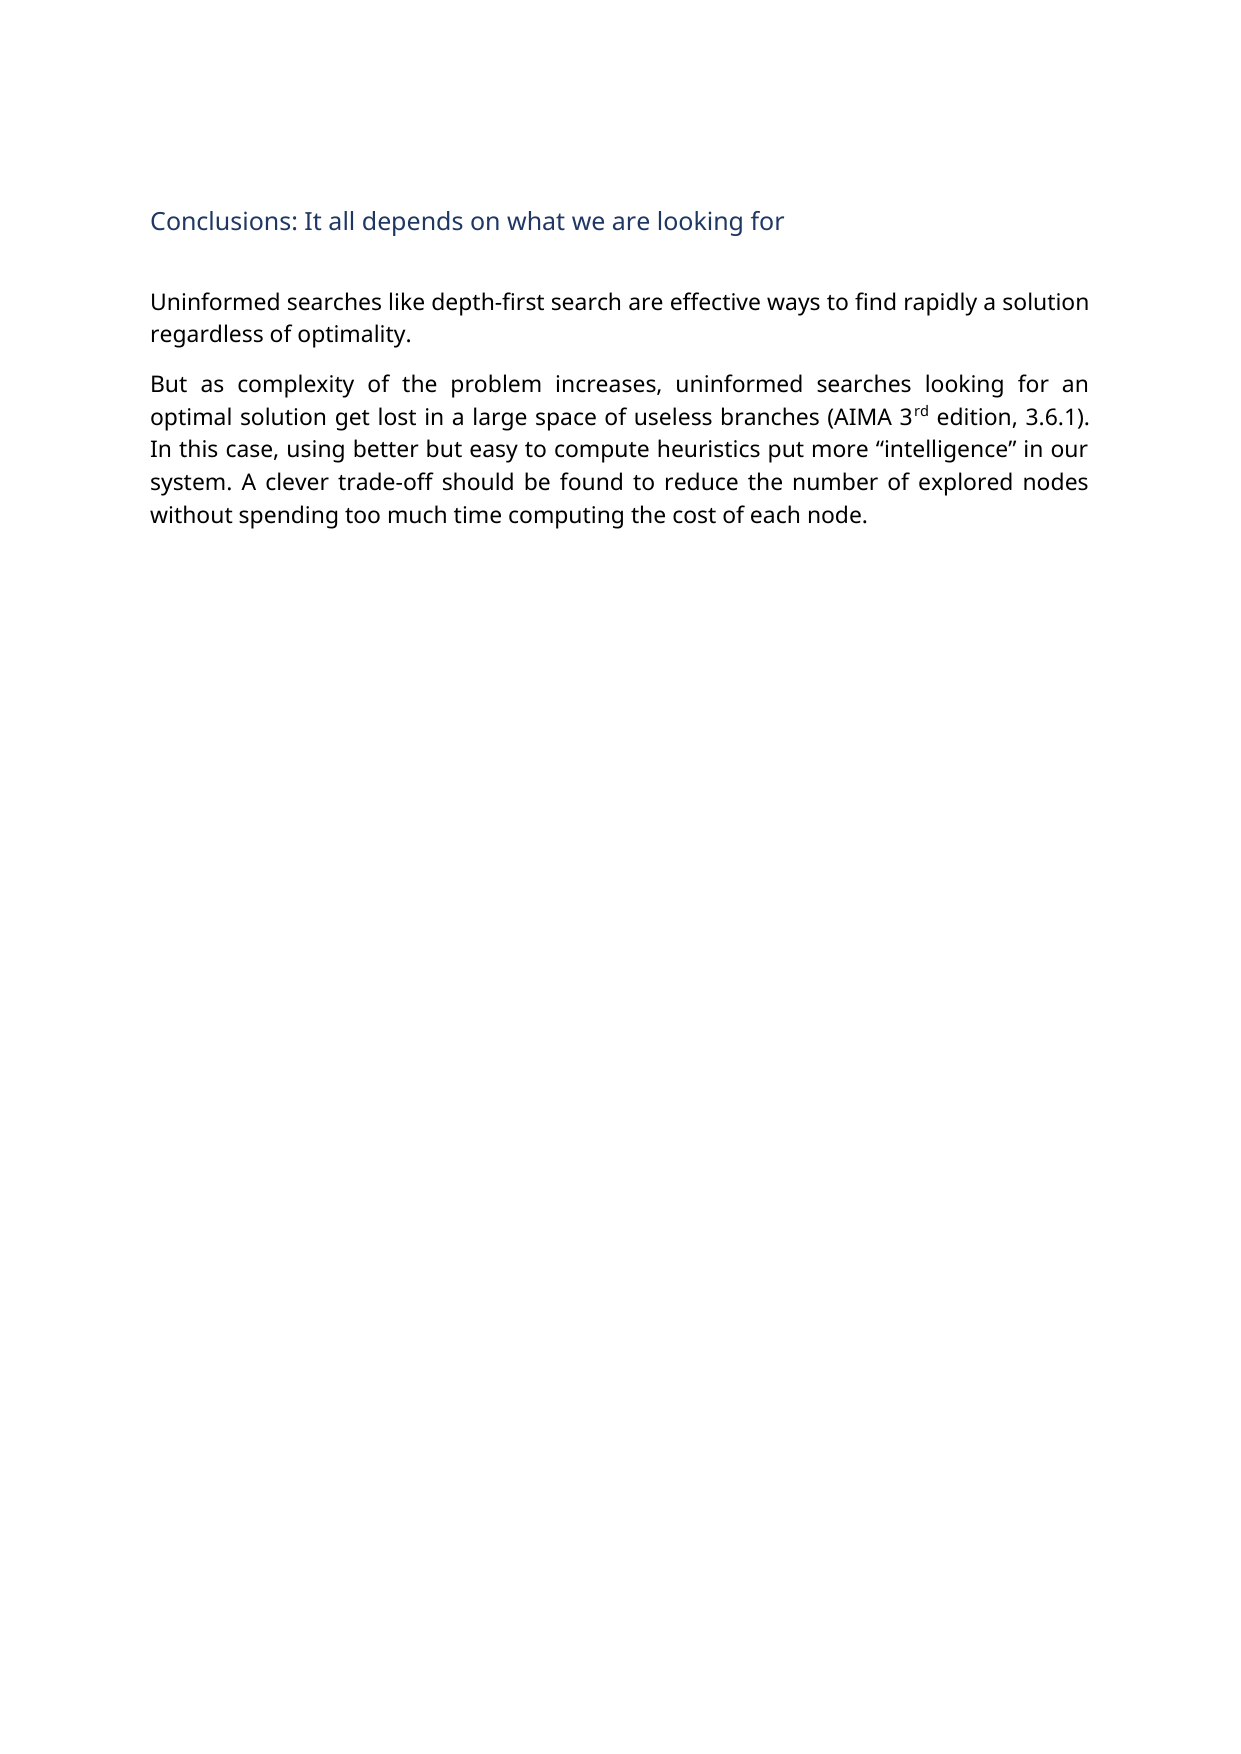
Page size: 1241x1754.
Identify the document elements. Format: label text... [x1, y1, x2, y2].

text Uninformed searches like depth-first search are effective ways to find rapidly a solution regardless of optimality. [150, 285, 1090, 349]
subtitle Conclusions: It all depends on what we are looking for [150, 204, 1090, 238]
text But as complexity of the problem increases, uninformed searches looking for an optimal solution get lost in a large space of useless branches (AIMA 3rd edition, 3.6.1). In this case, using better but easy to compute heuristics put more “intelligence” in our system. A clever trade-off should be found to reduce the number of explored nodes without spending too much time computing the cost of each node. [150, 368, 1090, 530]
